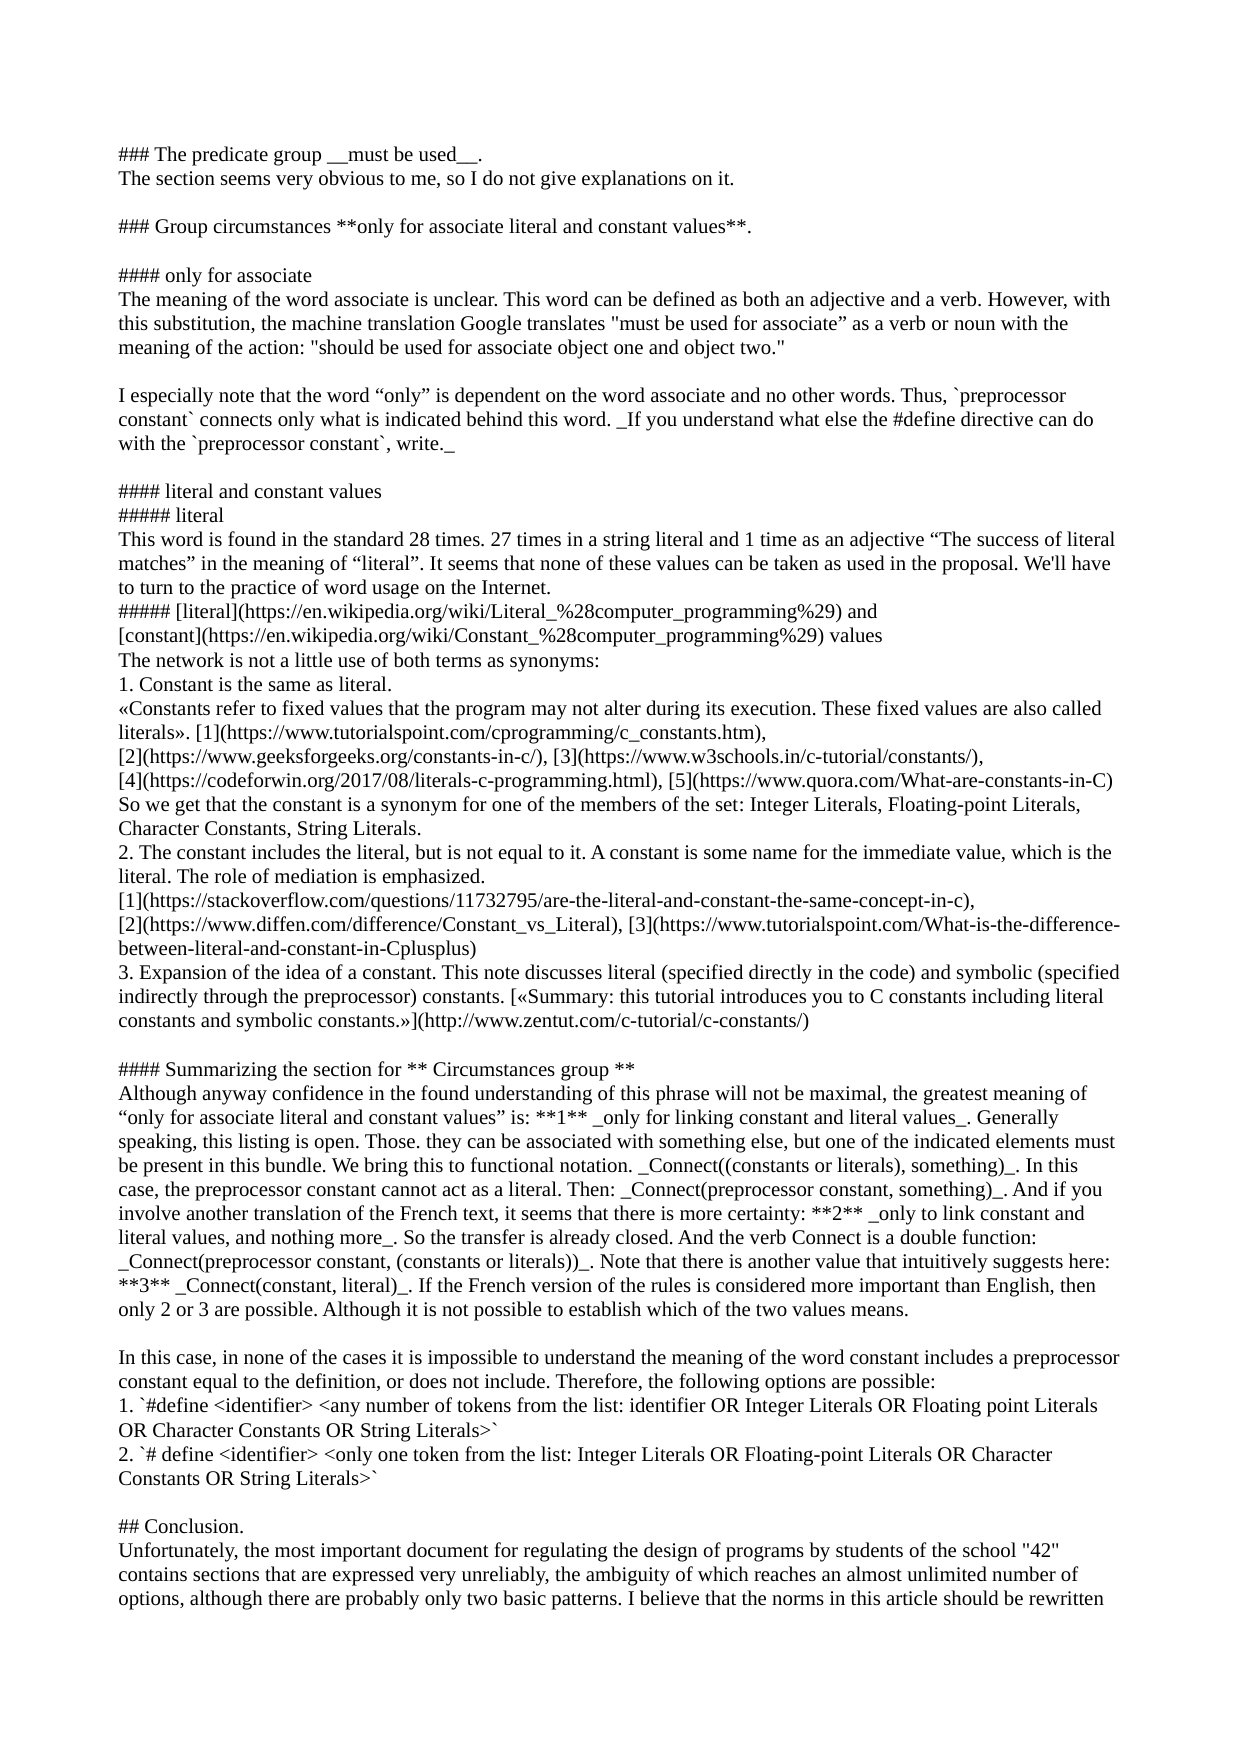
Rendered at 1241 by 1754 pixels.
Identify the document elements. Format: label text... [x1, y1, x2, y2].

text Unfortunately, the most important document for regulating the design of programs by students of the school "42" contains sections that are expressed very unreliably, the ambiguity of which reaches an almost unlimited number of options, although there are probably only two basic patterns. I believe that the norms in this article should be rewritten [118, 1538, 1122, 1610]
text ##### [literal](https://en.wikipedia.org/wiki/Literal_%28computer_programming%29) and [constant](https://en.wikipedia.org/wiki/Constant_%28computer_programming%29) values [118, 599, 1122, 647]
text «Constants refer to fixed values that the program may not alter during its execution. These fixed values are also called literals». [1](https://www.tutorialspoint.com/cprogramming/c_constants.htm), [2](https://www.geeksforgeeks.org/constants-in-c/), [3](https://www.w3schools.in/c-tutorial/constants/), [4](https://codeforwin.org/2017/08/literals-c-programming.html), [5](https://www.quora.com/What-are-constants-in-C) [118, 696, 1122, 792]
text [1](https://stackoverflow.com/questions/11732795/are-the-literal-and-constant-the-same-concept-in-c), [2](https://www.diffen.com/difference/Constant_vs_Literal), [3](https://www.tutorialspoint.com/What-is-the-difference-between-literal-and-constant-in-Cplusplus) [118, 888, 1122, 960]
text 2. `# define <identifier> <only one token from the list: Integer Literals OR Floating-point Literals OR Character Constants OR String Literals>` [118, 1442, 1122, 1490]
text 3. Expansion of the idea of a constant. This note discusses literal (specified directly in the code) and symbolic (specified indirectly through the preprocessor) constants. [«Summary: this tutorial introduces you to C constants including literal constants and symbolic constants.»](http://www.zentut.com/c-tutorial/c-constants/) [118, 960, 1122, 1032]
text So we get that the constant is a synonym for one of the members of the set: Integer Literals, Floating-point Literals, Character Constants, String Literals. [118, 792, 1122, 840]
text #### Summarizing the section for ** Circumstances group ** [118, 1057, 1122, 1081]
text 1. `#define <identifier> <any number of tokens from the list: identifier OR Integer Literals OR Floating point Literals OR Character Constants OR String Literals>` [118, 1393, 1122, 1442]
text The network is not a little use of both terms as synonyms: 1. Constant is the same as literal. [118, 647, 1122, 696]
text 2. The constant includes the literal, but is not equal to it. A constant is some name for the immediate value, which is the literal. The role of mediation is emphasized. [118, 840, 1122, 888]
text ## Conclusion. [118, 1514, 1122, 1538]
text In this case, in none of the cases it is impossible to understand the meaning of the word constant includes a preprocessor constant equal to the definition, or does not include. Therefore, the following options are possible: [118, 1345, 1122, 1393]
text Although anyway confidence in the found understanding of this phrase will not be maximal, the greatest meaning of “only for associate literal and constant values” is: **1** _only for linking constant and literal values_. Generally speaking, this listing is open. Those. they can be associated with something else, but one of the indicated elements must be present in this bundle. We bring this to functional notation. _Connect((constants or literals), something)_. In this case, the preprocessor constant cannot act as a literal. Then: _Connect(preprocessor constant, something)_. And if you involve another translation of the French text, it seems that there is more certainty: **2** _only to link constant and literal values, and nothing more_. So the transfer is already closed. And the verb Connect is a double function: _Connect(preprocessor constant, (constants or literals))_. Note that there is another value that intuitively suggests here: **3** _Connect(constant, literal)_. If the French version of the rules is considered more important than English, then only 2 or 3 are possible. Although it is not possible to establish which of the two values means. [118, 1081, 1122, 1321]
text ### The predicate group __must be used__. The section seems very obvious to me, so I do not give explanations on it. ### Group circumstances **only for associate literal and constant values**. #### only for associate The meaning of the word associate is unclear. This word can be defined as both an adjective and a verb. However, with this substitution, the machine translation Google translates "must be used for associate” as a verb or noun with the meaning of the action: "should be used for associate object one and object two." I especially note that the word “only” is dependent on the word associate and no other words. Thus, `preprocessor constant` connects only what is indicated behind this word. _If you understand what else the #define directive can do with the `preprocessor constant`, write._ #### literal and constant values ##### literal This word is found in the standard 28 times. 27 times in a string literal and 1 time as an adjective “The success of literal matches” in the meaning of “literal”. It seems that none of these values сan be taken as used in the proposal. We'll have to turn to the practice of word usage on the Internet. [118, 142, 1122, 599]
